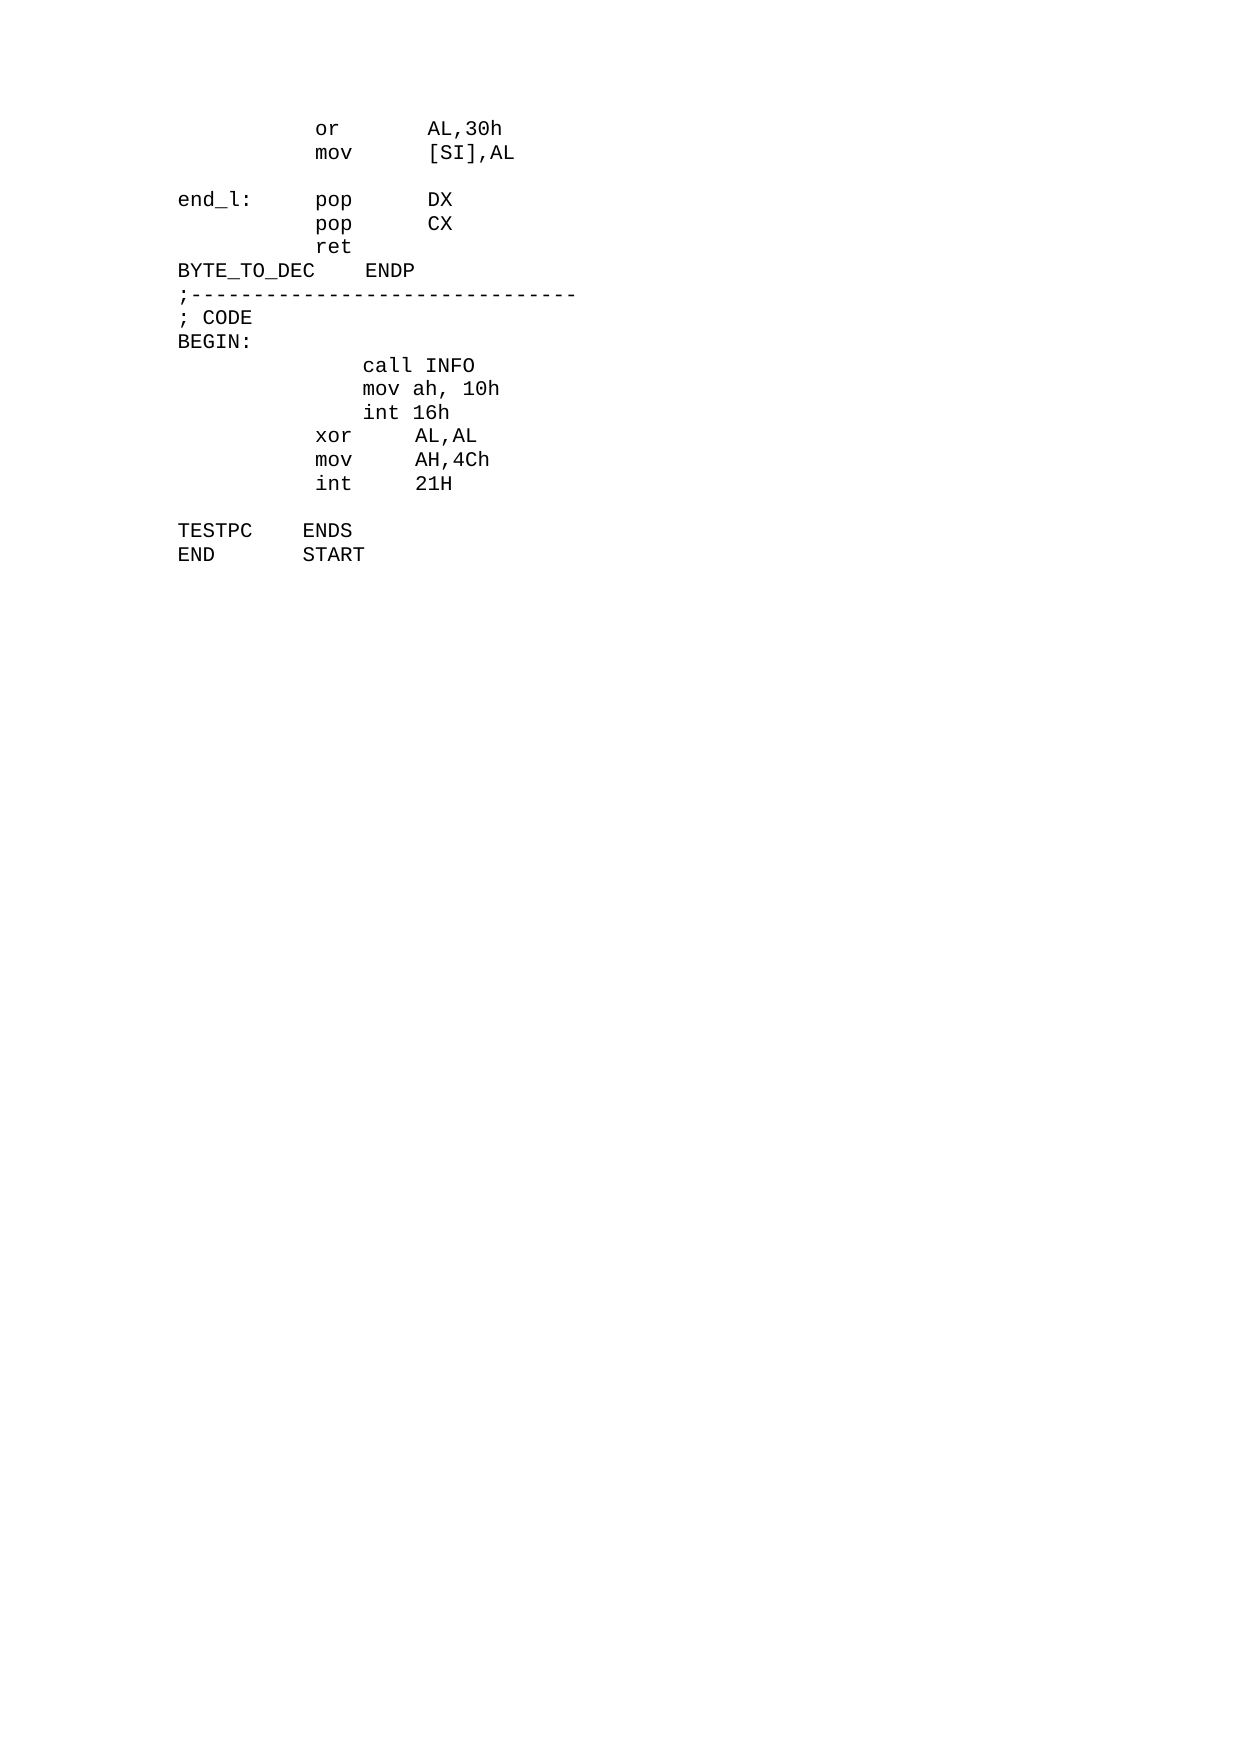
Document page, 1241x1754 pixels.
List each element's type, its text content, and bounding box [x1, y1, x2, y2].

text mov AH,4Ch [177, 449, 1152, 473]
text call INFO [177, 354, 1152, 378]
text BYTE_TO_DEC ENDP [177, 260, 1152, 284]
text ;------------------------------- [177, 284, 1152, 307]
text int 16h [177, 402, 1152, 426]
text ret [177, 236, 1152, 260]
text pop CX [177, 213, 1152, 236]
text int 21H [177, 473, 1152, 496]
text end_l: pop DX [177, 189, 1152, 213]
text BEGIN: [177, 331, 1152, 354]
text END START [177, 544, 1152, 567]
text TESTPC ENDS [177, 520, 1152, 544]
text or AL,30h [177, 118, 1152, 142]
text mov [SI],AL [177, 142, 1152, 165]
text ; CODE [177, 307, 1152, 331]
text mov ah, 10h [177, 378, 1152, 402]
text xor AL,AL [177, 426, 1152, 449]
